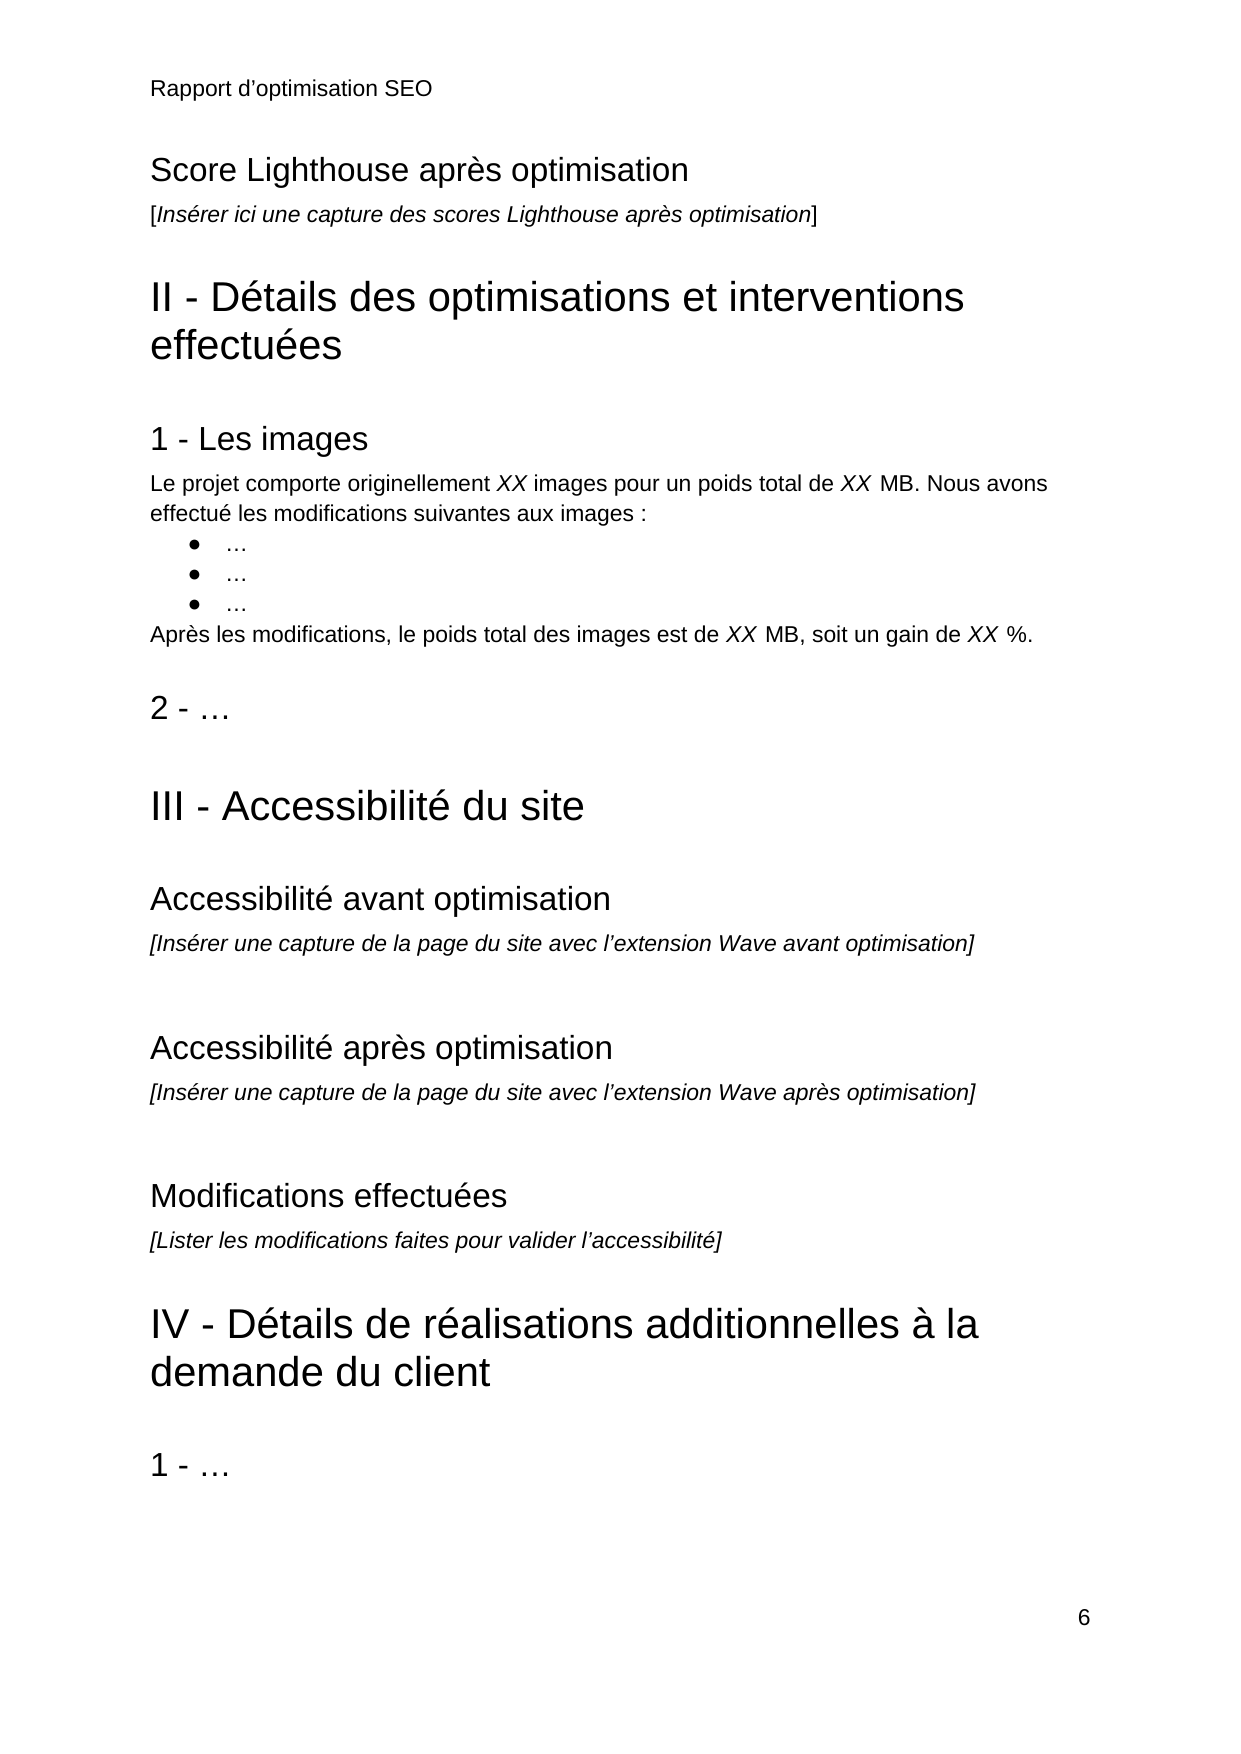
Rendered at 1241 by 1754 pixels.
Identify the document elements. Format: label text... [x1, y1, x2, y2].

text Le projet comporte originellement XX images pour un poids total de XX MB. Nous avons effectué les modifications suivantes aux images : [150, 469, 1090, 526]
subtitle 2 - … [150, 688, 1090, 727]
subtitle Score Lighthouse après optimisation [150, 150, 1090, 188]
text [Lister les modifications faites pour valider l’accessibilité] [150, 1227, 1090, 1254]
list … [187, 530, 1090, 556]
text [Insérer ici une capture des scores Lighthouse après optimisation] [150, 201, 1090, 227]
list … [187, 560, 1090, 587]
list … [187, 590, 1090, 617]
subtitle IV - Détails de réalisations additionnelles à la demande du client [150, 1299, 1090, 1395]
subtitle Accessibilité après optimisation [150, 1028, 1090, 1066]
subtitle Accessibilité avant optimisation [150, 879, 1090, 917]
text [Insérer une capture de la page du site avec l’extension Wave avant optimisation] [150, 930, 1090, 956]
text Après les modifications, le poids total des images est de XX MB, soit un gain de XX %. [150, 621, 1090, 647]
text [Insérer une capture de la page du site avec l’extension Wave après optimisation] [150, 1079, 1090, 1105]
subtitle 1 - … [150, 1445, 1090, 1484]
subtitle Modifications effectuées [150, 1177, 1090, 1215]
subtitle II - Détails des optimisations et interventions effectuées [150, 273, 1090, 369]
subtitle 1 - Les images [150, 419, 1090, 457]
subtitle III - Accessibilité du site [150, 781, 1090, 829]
